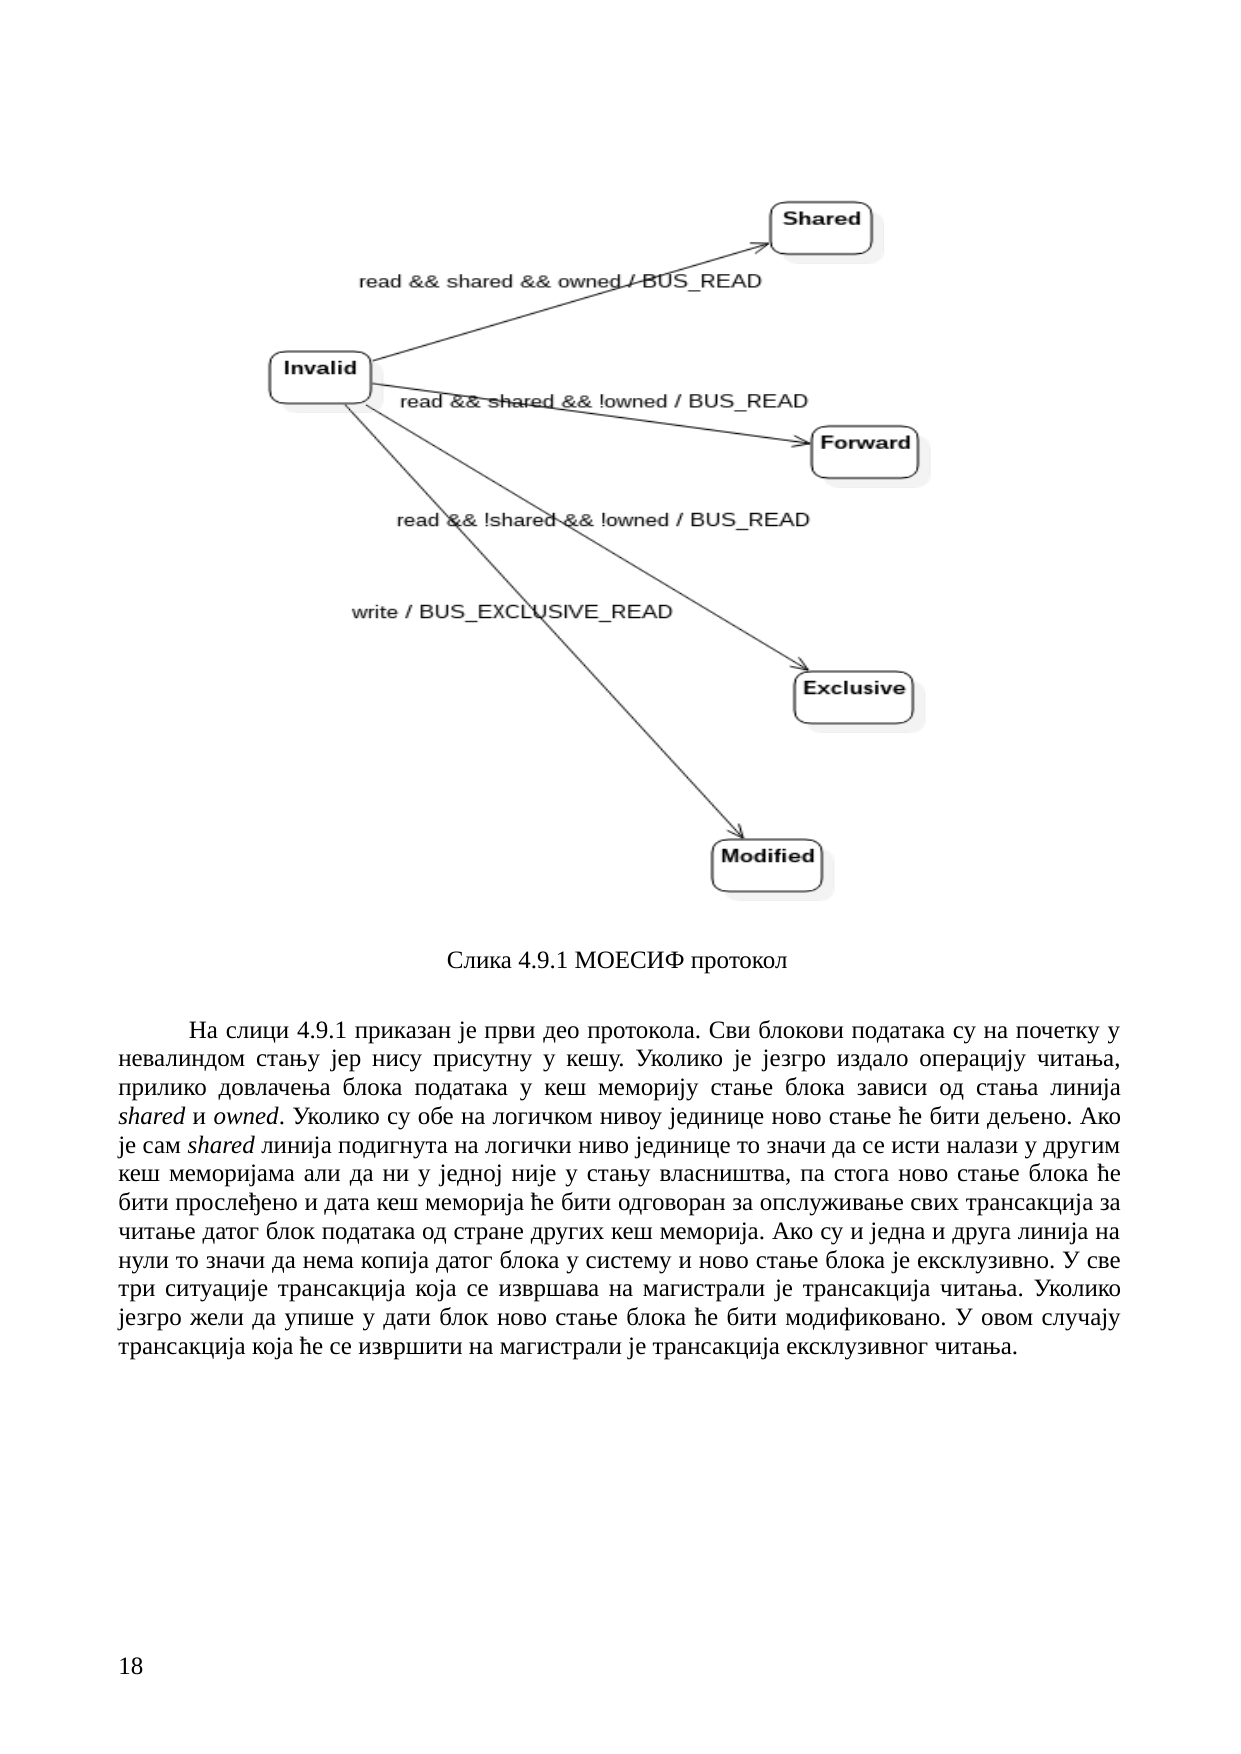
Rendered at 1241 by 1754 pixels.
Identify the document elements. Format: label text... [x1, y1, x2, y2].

picture [253, 189, 987, 945]
text На слици 4.9.1 приказан је први део протокола. Сви блокови података су на почетку у невалиндом стању јер нису присутну у кешу. Уколико је језгро издало операцију читања, прилико довлачења блока података у кеш меморију стање блока зависи од стања линија shared и owned. Уколико су обе на логичком нивоу јединице ново стање ће бити дељено. Ако је сам shared линија подигнута на логички ниво јединице то значи да се исти налази у другим кеш меморијама али да ни у једној није у стању власништва, па стога ново стање блока ће бити прослеђено и дата кеш меморија ће бити одговоран за опслуживање свих трансакција за читање датог блок података од стране других кеш меморија. Ако су и једна и друга линија на нули то значи да нема копија датог блока у систему и ново стање блока је ексклузивно. У све три ситуације трансакција која се извршава на магистрали је трансакција читања. Уколико језгро жели да упише у дати блок ново стање блока ће бити модификовано. У овом случају трансакција која ће се извршити на магистрали је трансакција ексклузивног читања. [118, 1015, 1122, 1360]
text Слика 4.9.1 МОЕСИФ протокол [254, 945, 987, 973]
